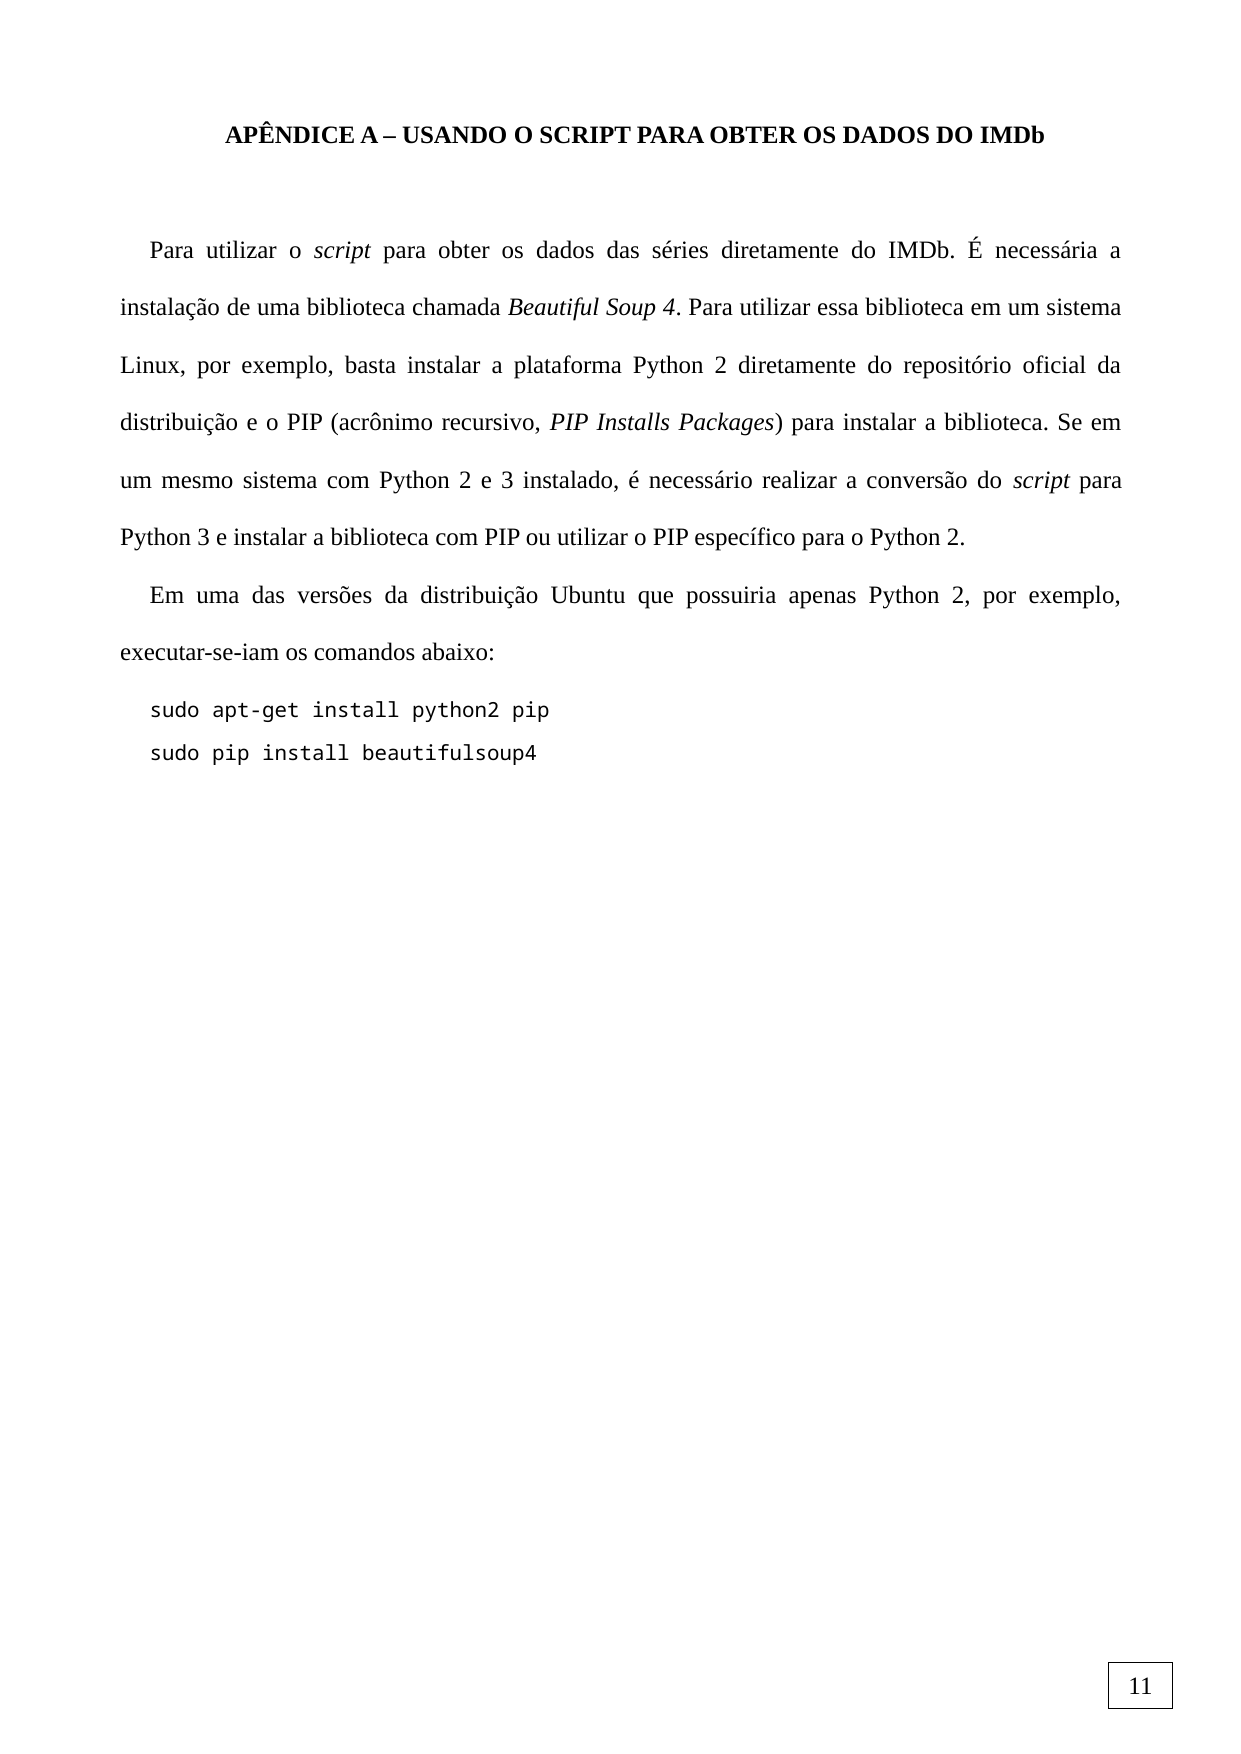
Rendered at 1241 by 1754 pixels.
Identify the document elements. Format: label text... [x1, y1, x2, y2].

text sudo pip install beautifulsoup4 [120, 738, 1122, 766]
list APÊNDICE A – USANDO O SCRIPT PARA OBTER OS DADOS DO IMDb [148, 120, 1122, 149]
text sudo apt-get install python2 pip [120, 695, 1122, 723]
text Para utilizar o script para obter os dados das séries diretamente do IMDb. É necessária a instalação de uma biblioteca chamada Beautiful Soup 4. Para utilizar essa biblioteca em um sistema Linux, por exemplo, basta instalar a plataforma Python 2 diretamente do repositório oficial da distribuição e o PIP (acrônimo recursivo, PIP Installs Packages) para instalar a biblioteca. Se em um mesmo sistema com Python 2 e 3 instalado, é necessário realizar a conversão do script para Python 3 e instalar a biblioteca com PIP ou utilizar o PIP específico para o Python 2. [120, 235, 1122, 551]
text Em uma das versões da distribuição Ubuntu que possuiria apenas Python 2, por exemplo, executar-se-iam os comandos abaixo: [120, 580, 1122, 666]
